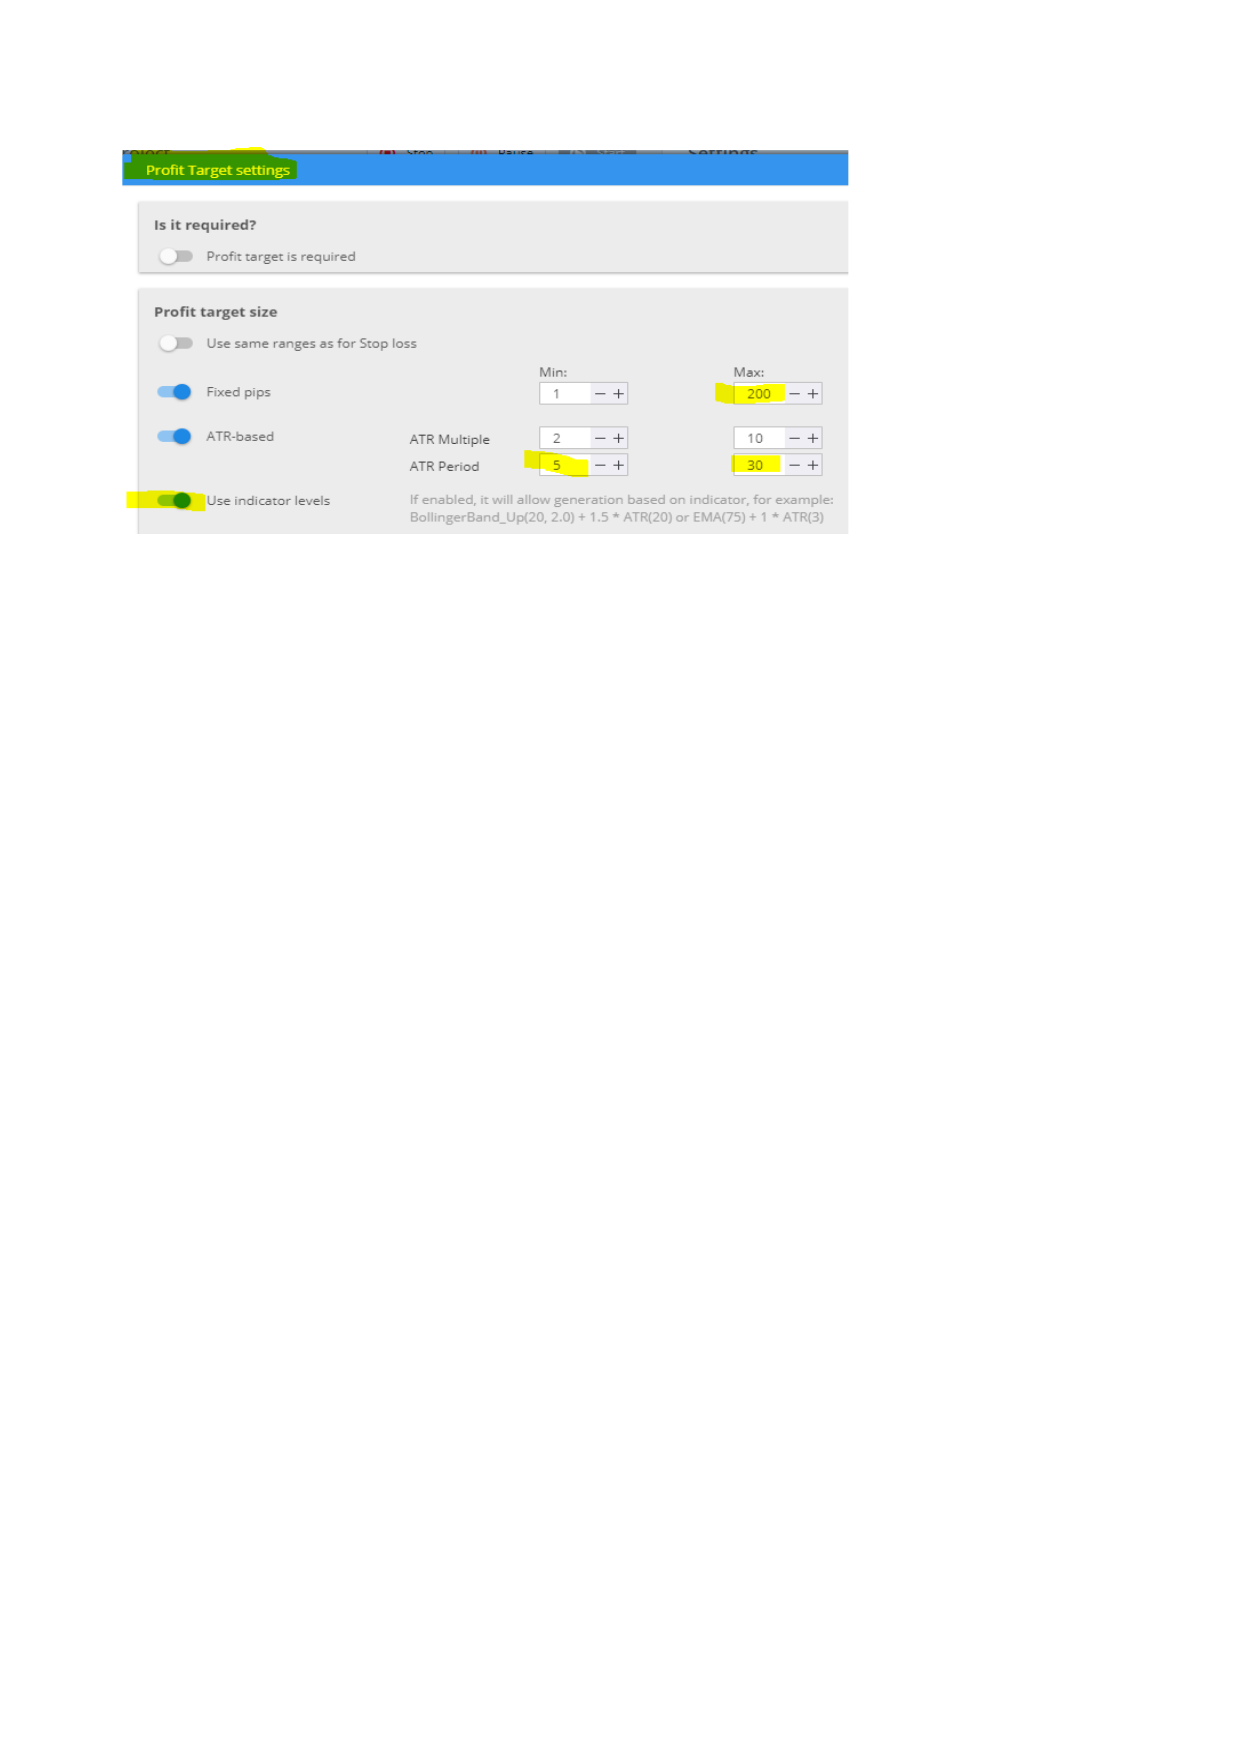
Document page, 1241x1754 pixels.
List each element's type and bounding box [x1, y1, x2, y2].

picture [122, 147, 849, 534]
